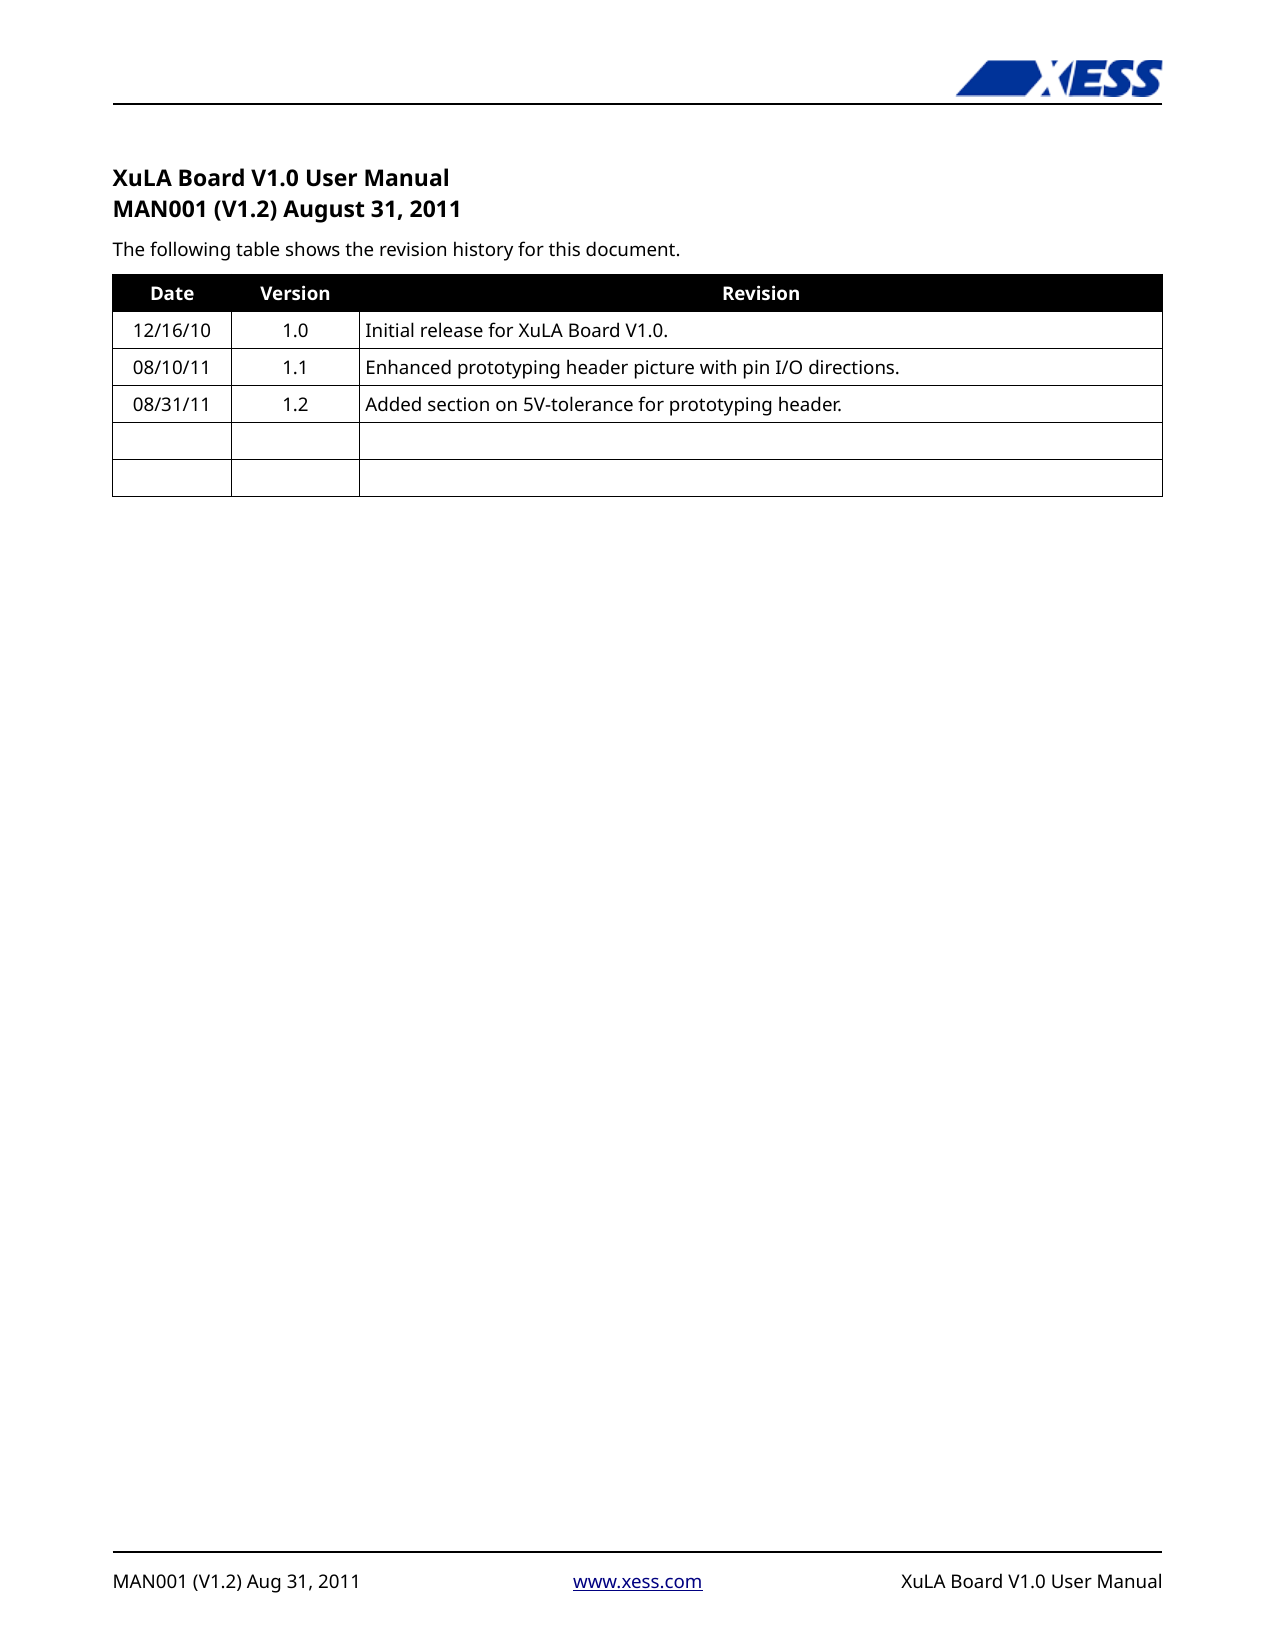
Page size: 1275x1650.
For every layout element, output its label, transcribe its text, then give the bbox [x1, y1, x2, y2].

table_header Version [232, 275, 359, 311]
table_cell Added section on 5V-tolerance for prototyping header. [360, 386, 1162, 422]
picture [955, 60, 1163, 97]
table_cell 1.1 [232, 349, 359, 385]
table_cell [232, 423, 359, 459]
table_header Date [113, 275, 231, 311]
table_cell 12/16/10 [113, 312, 231, 348]
table_cell [113, 423, 231, 459]
table_cell [113, 460, 231, 496]
text The following table shows the revision history for this document. [112, 236, 1162, 262]
table_cell 08/10/11 [113, 349, 231, 385]
table_cell [360, 423, 1162, 459]
table_cell Initial release for XuLA Board V1.0. [360, 312, 1162, 348]
table_cell [360, 460, 1162, 496]
table_cell 1.2 [232, 386, 359, 422]
table_cell Enhanced prototyping header picture with pin I/O directions. [360, 349, 1162, 385]
table_cell [232, 460, 359, 496]
text XuLA Board V1.0 User Manual MAN001 (V1.2) August 31, 2011 [112, 162, 1162, 224]
table_cell 08/31/11 [113, 386, 231, 422]
table_header Revision [360, 275, 1162, 311]
table_cell 1.0 [232, 312, 359, 348]
